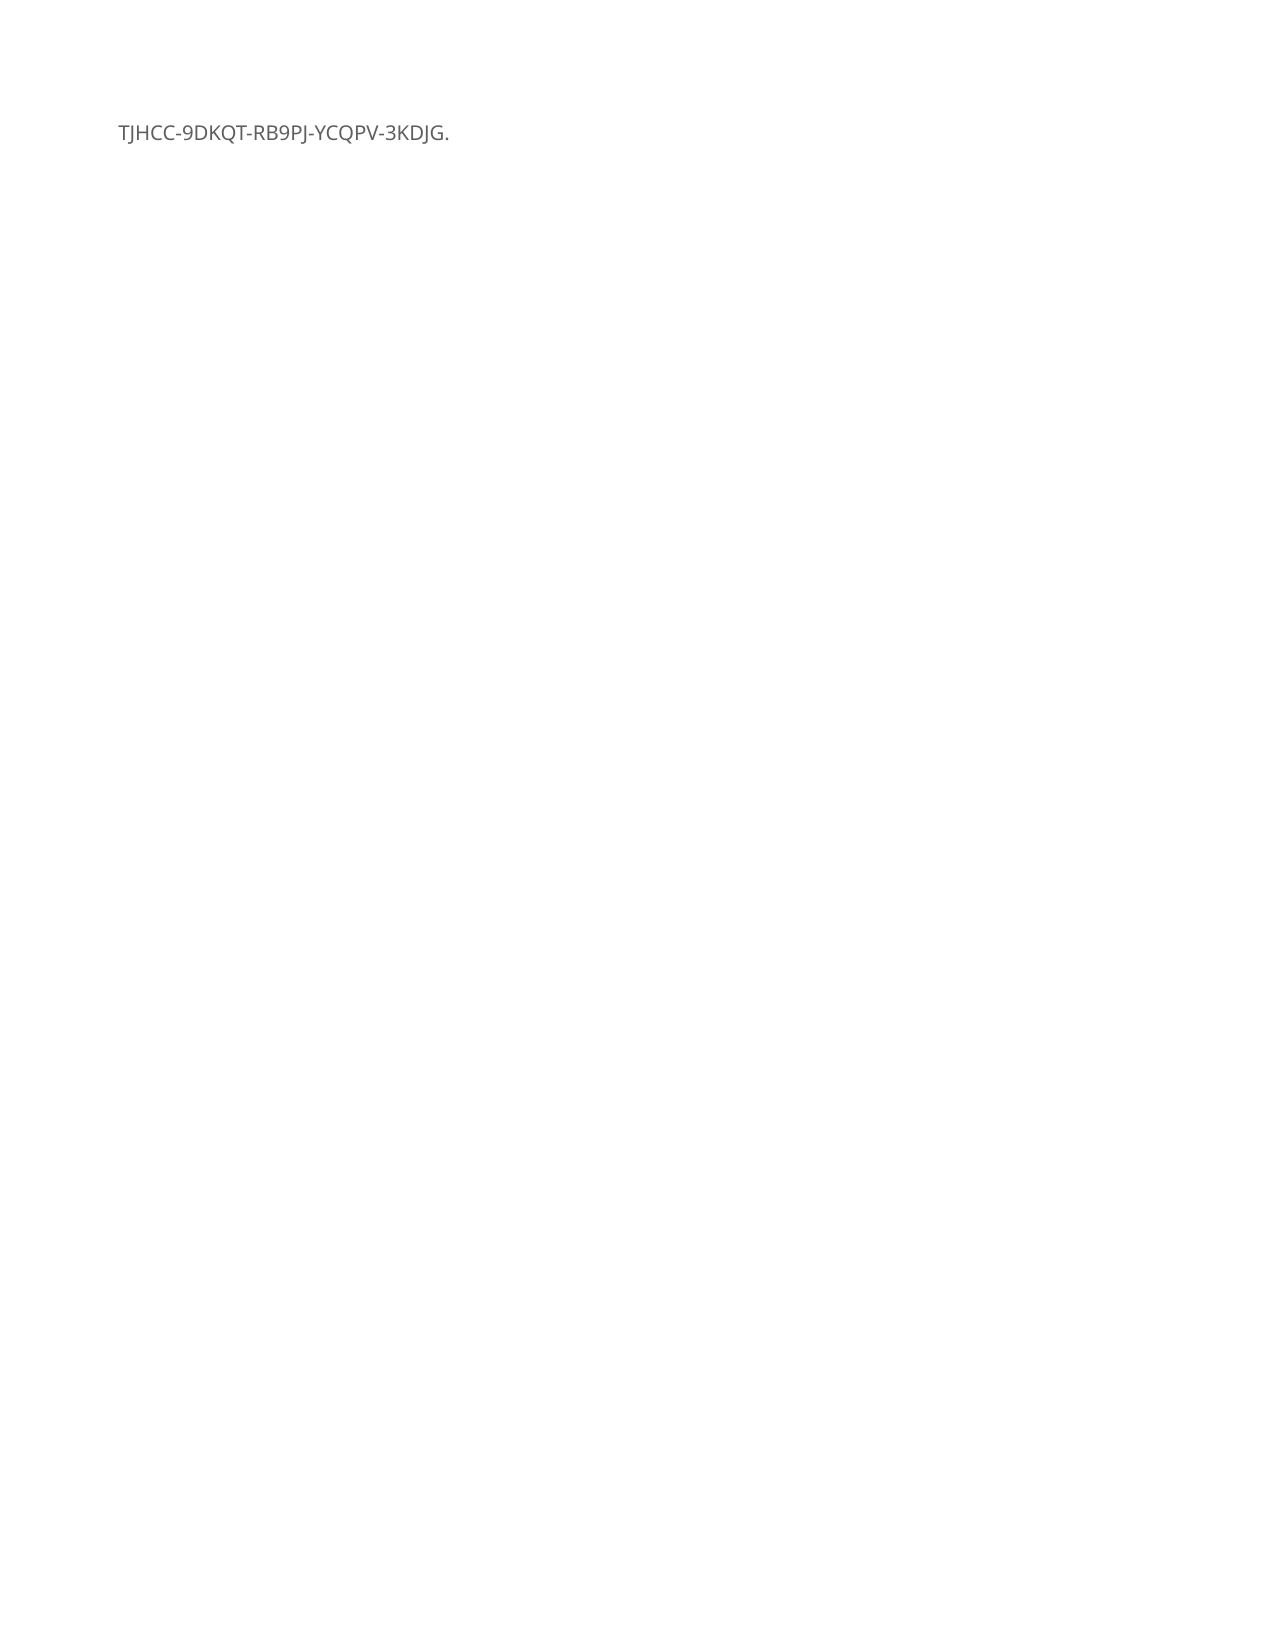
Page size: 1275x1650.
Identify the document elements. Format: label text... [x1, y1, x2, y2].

text TJHCC-9DKQT-RB9PJ-YCQPV-3KDJG. [118, 118, 1157, 146]
